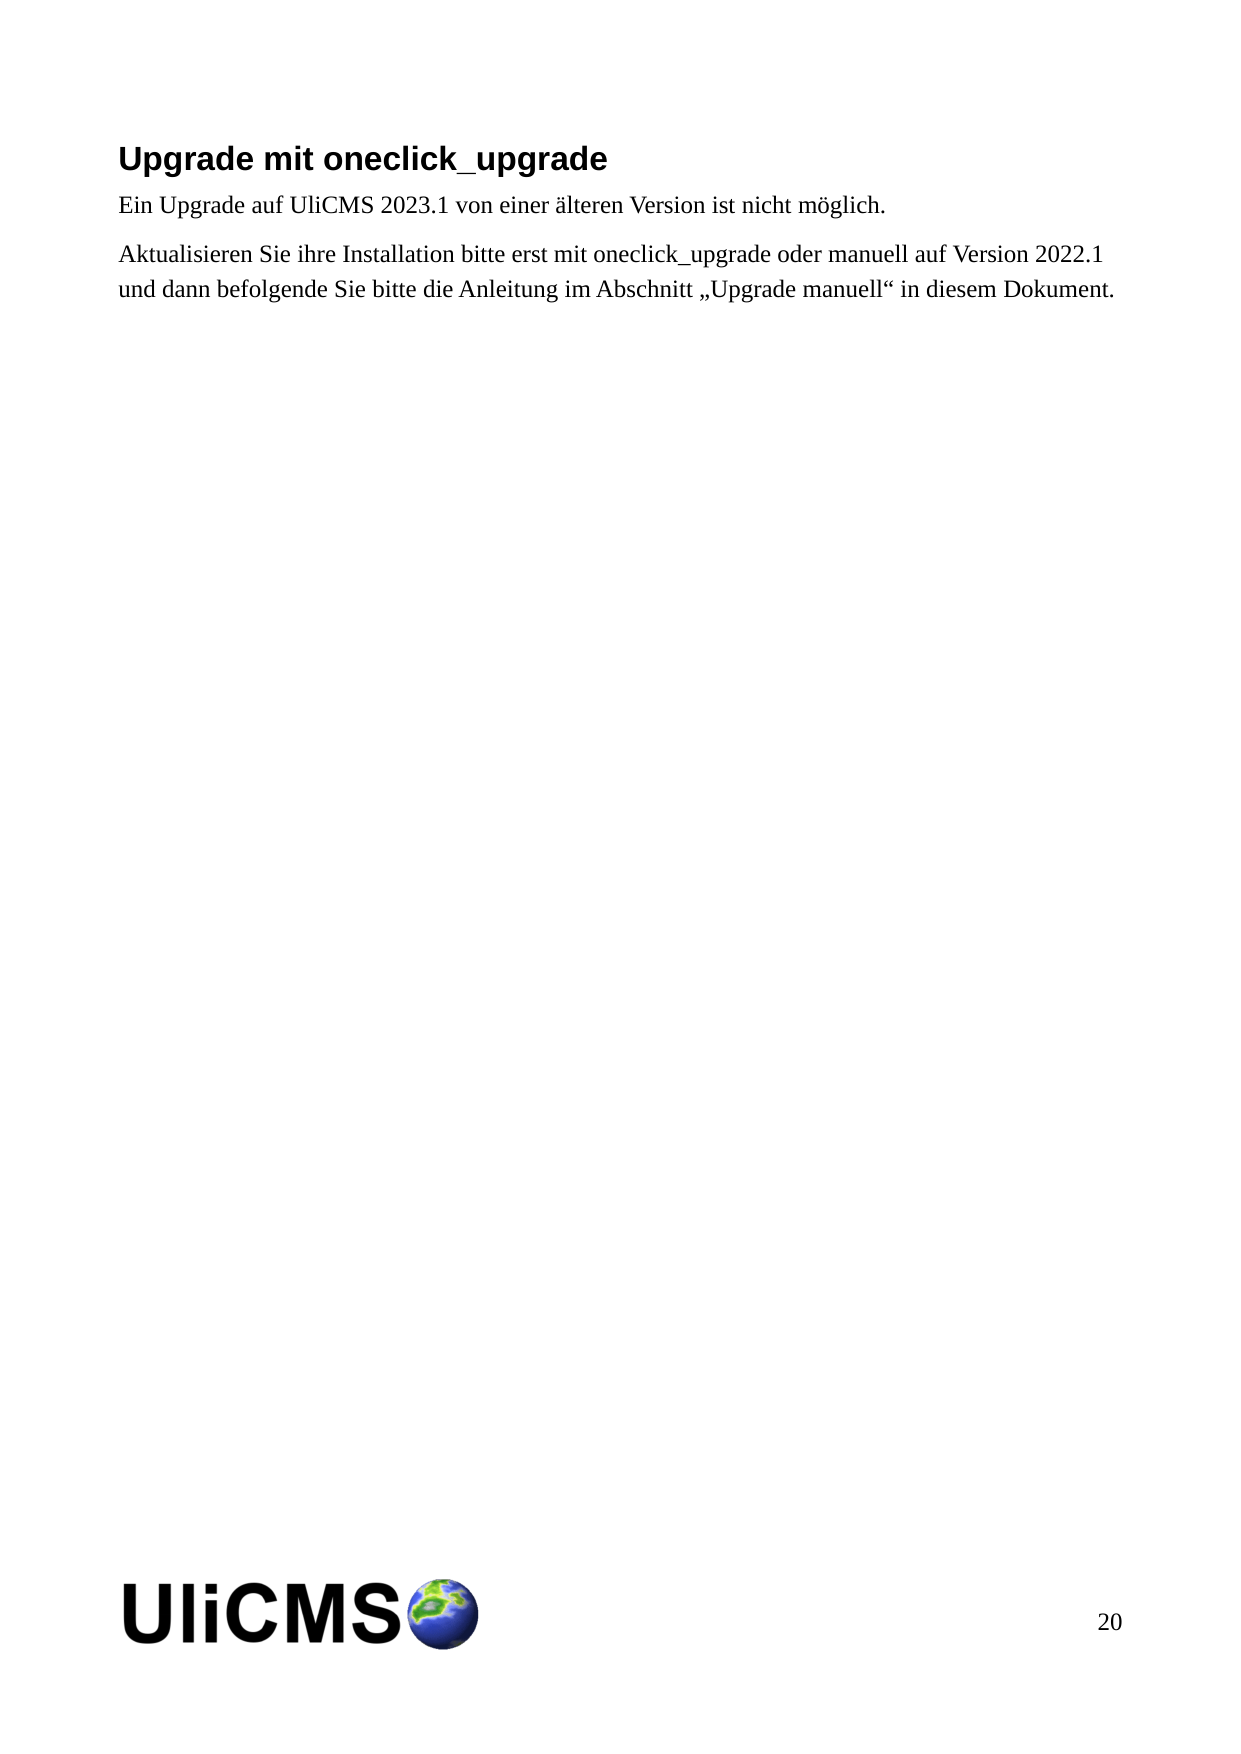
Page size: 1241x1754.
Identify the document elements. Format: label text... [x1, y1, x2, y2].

picture [118, 1578, 479, 1652]
text Aktualisieren Sie ihre Installation bitte erst mit oneclick_upgrade oder manuell auf Version 2022.1 und dann befolgende Sie bitte die Anleitung im Abschnitt „Upgrade manuell“ in diesem Dokument. [118, 239, 1122, 302]
subtitle Upgrade mit oneclick_upgrade [118, 139, 1122, 178]
text Ein Upgrade auf UliCMS 2023.1 von einer älteren Version ist nicht möglich. [118, 190, 1122, 219]
